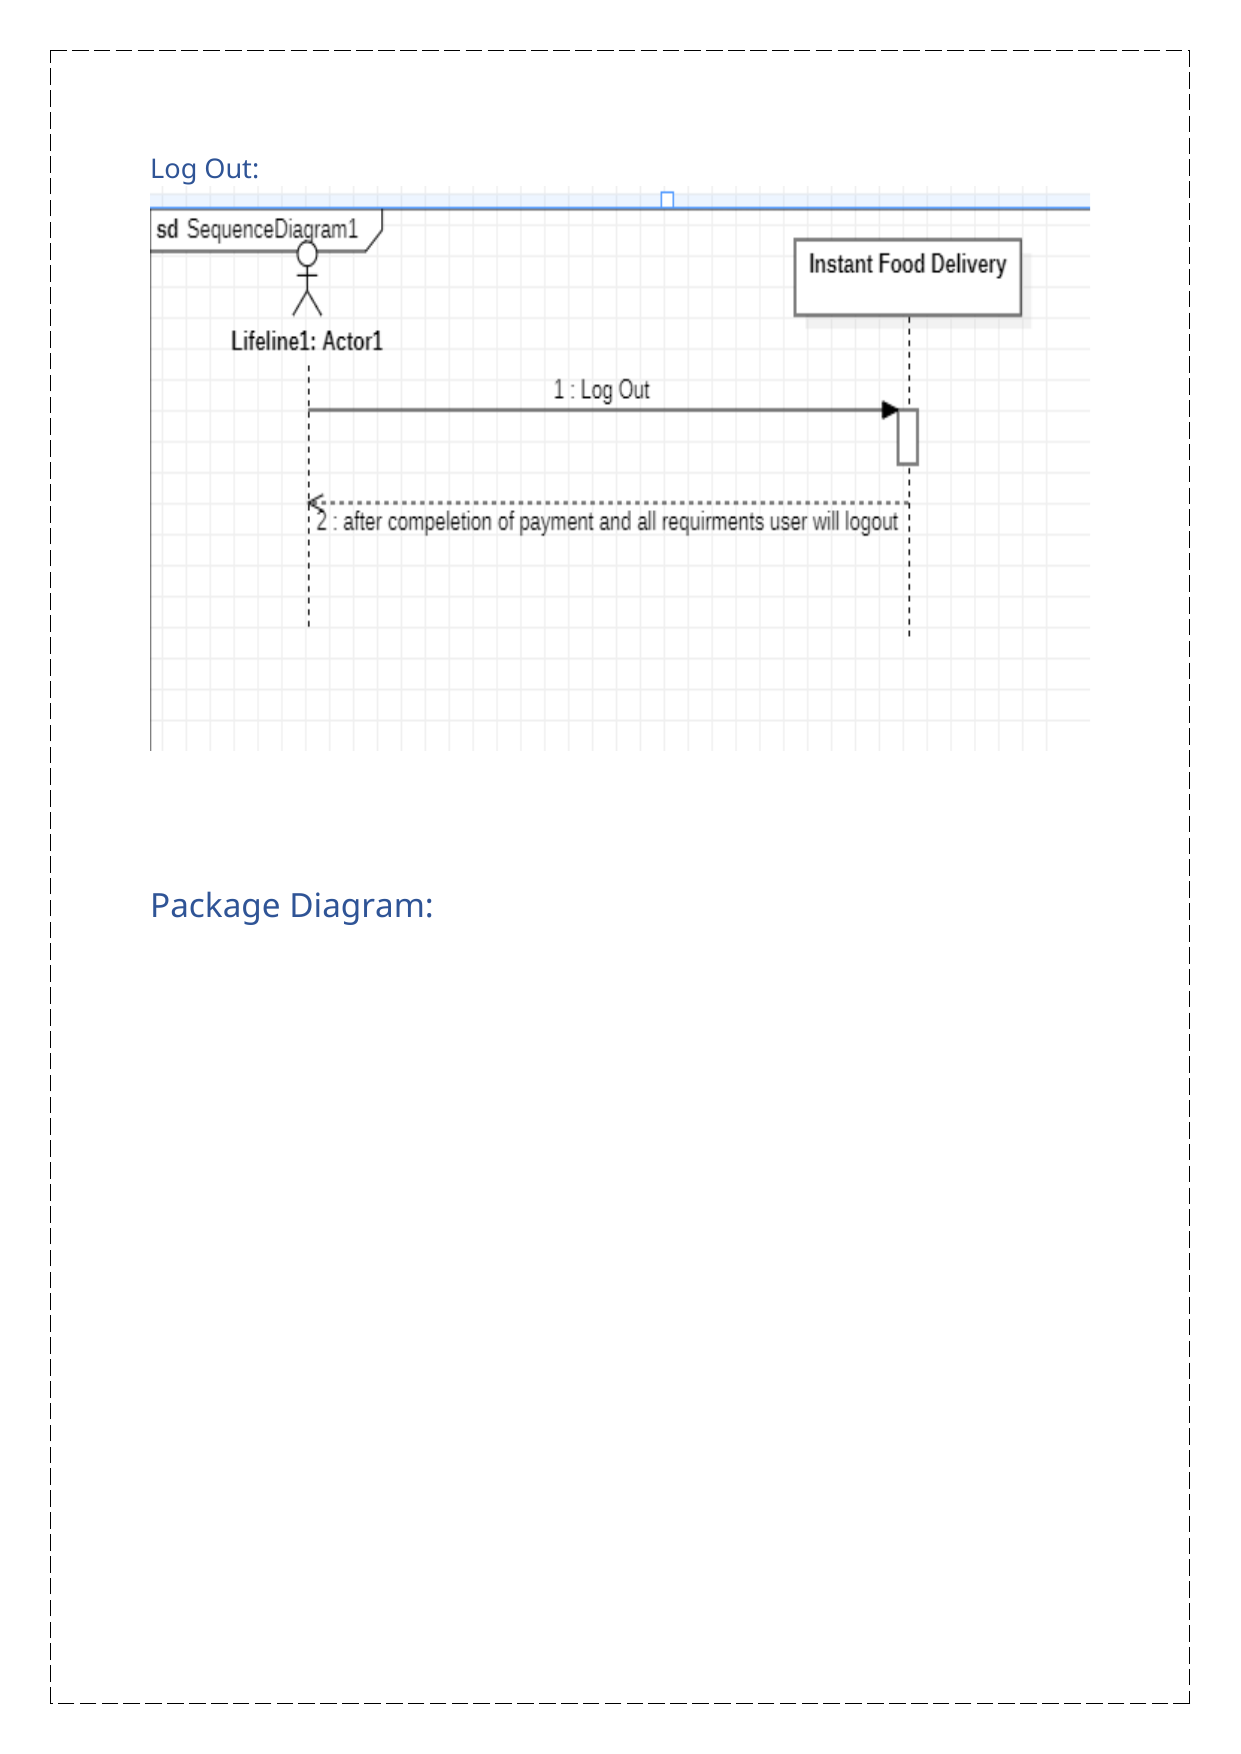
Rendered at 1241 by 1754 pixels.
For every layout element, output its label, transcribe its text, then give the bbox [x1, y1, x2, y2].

subtitle Package Diagram: [150, 882, 1090, 927]
subtitle Log Out: [150, 150, 1090, 186]
